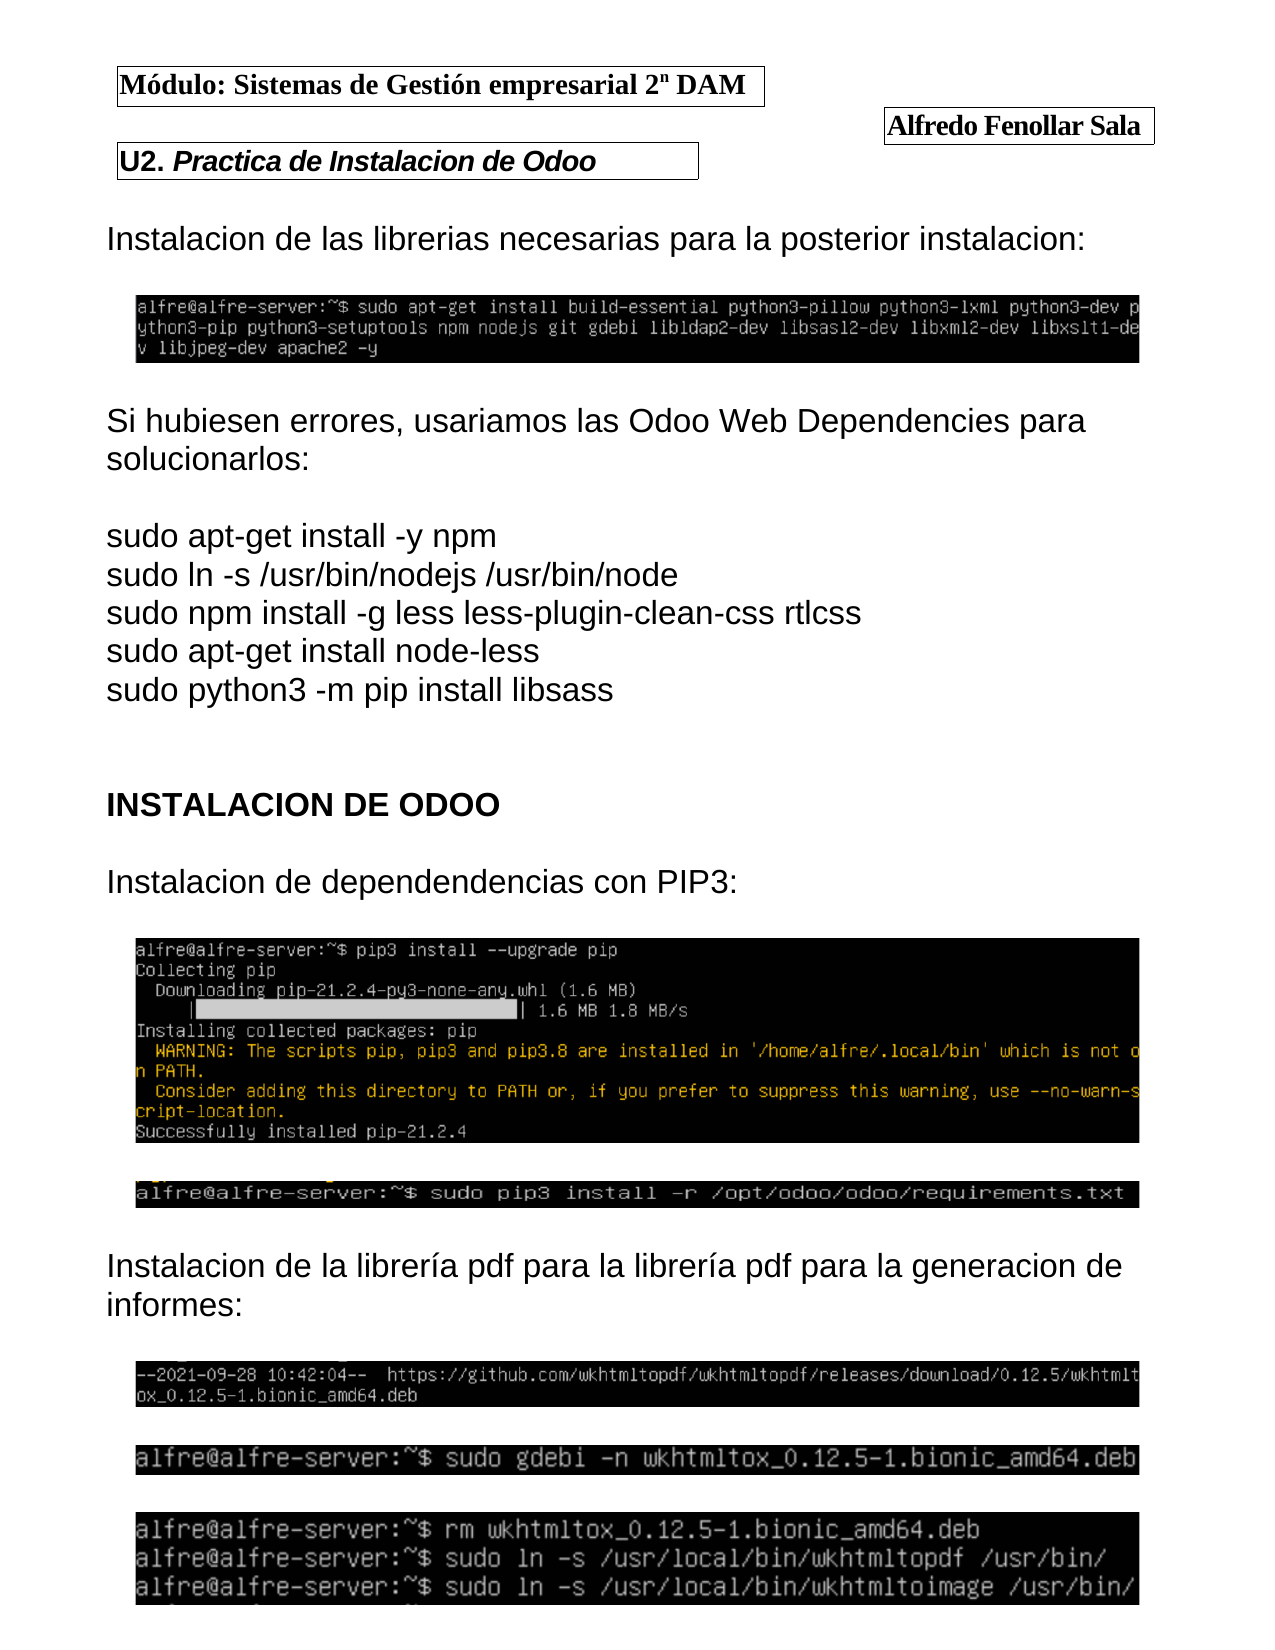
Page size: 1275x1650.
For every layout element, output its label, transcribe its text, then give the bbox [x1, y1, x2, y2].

text sudo apt-get install node-less [106, 631, 1169, 670]
text sudo apt-get install -y npm [106, 516, 1169, 554]
text Instalacion de las librerias necesarias para la posterior instalacion: [106, 219, 1169, 257]
text Instalacion de dependendencias con PIP3: [106, 862, 1169, 901]
text sudo ln -s /usr/bin/nodejs /usr/bin/node [106, 554, 1169, 593]
text sudo npm install -g less less-plugin-clean-css rtlcss [106, 593, 1169, 631]
text Instalacion de la librería pdf para la librería pdf para la generacion de informes: [106, 1246, 1169, 1323]
text INSTALACION DE ODOO [106, 785, 1169, 824]
picture [135, 1445, 1140, 1475]
picture [135, 1181, 1140, 1208]
picture [135, 1361, 1140, 1407]
picture [135, 1512, 1140, 1605]
text Si hubiesen errores, usariamos las Odoo Web Dependencies para solucionarlos: [106, 401, 1169, 478]
text sudo python3 -m pip install libsass [106, 670, 1169, 708]
picture [135, 938, 1140, 1143]
picture [135, 295, 1140, 363]
